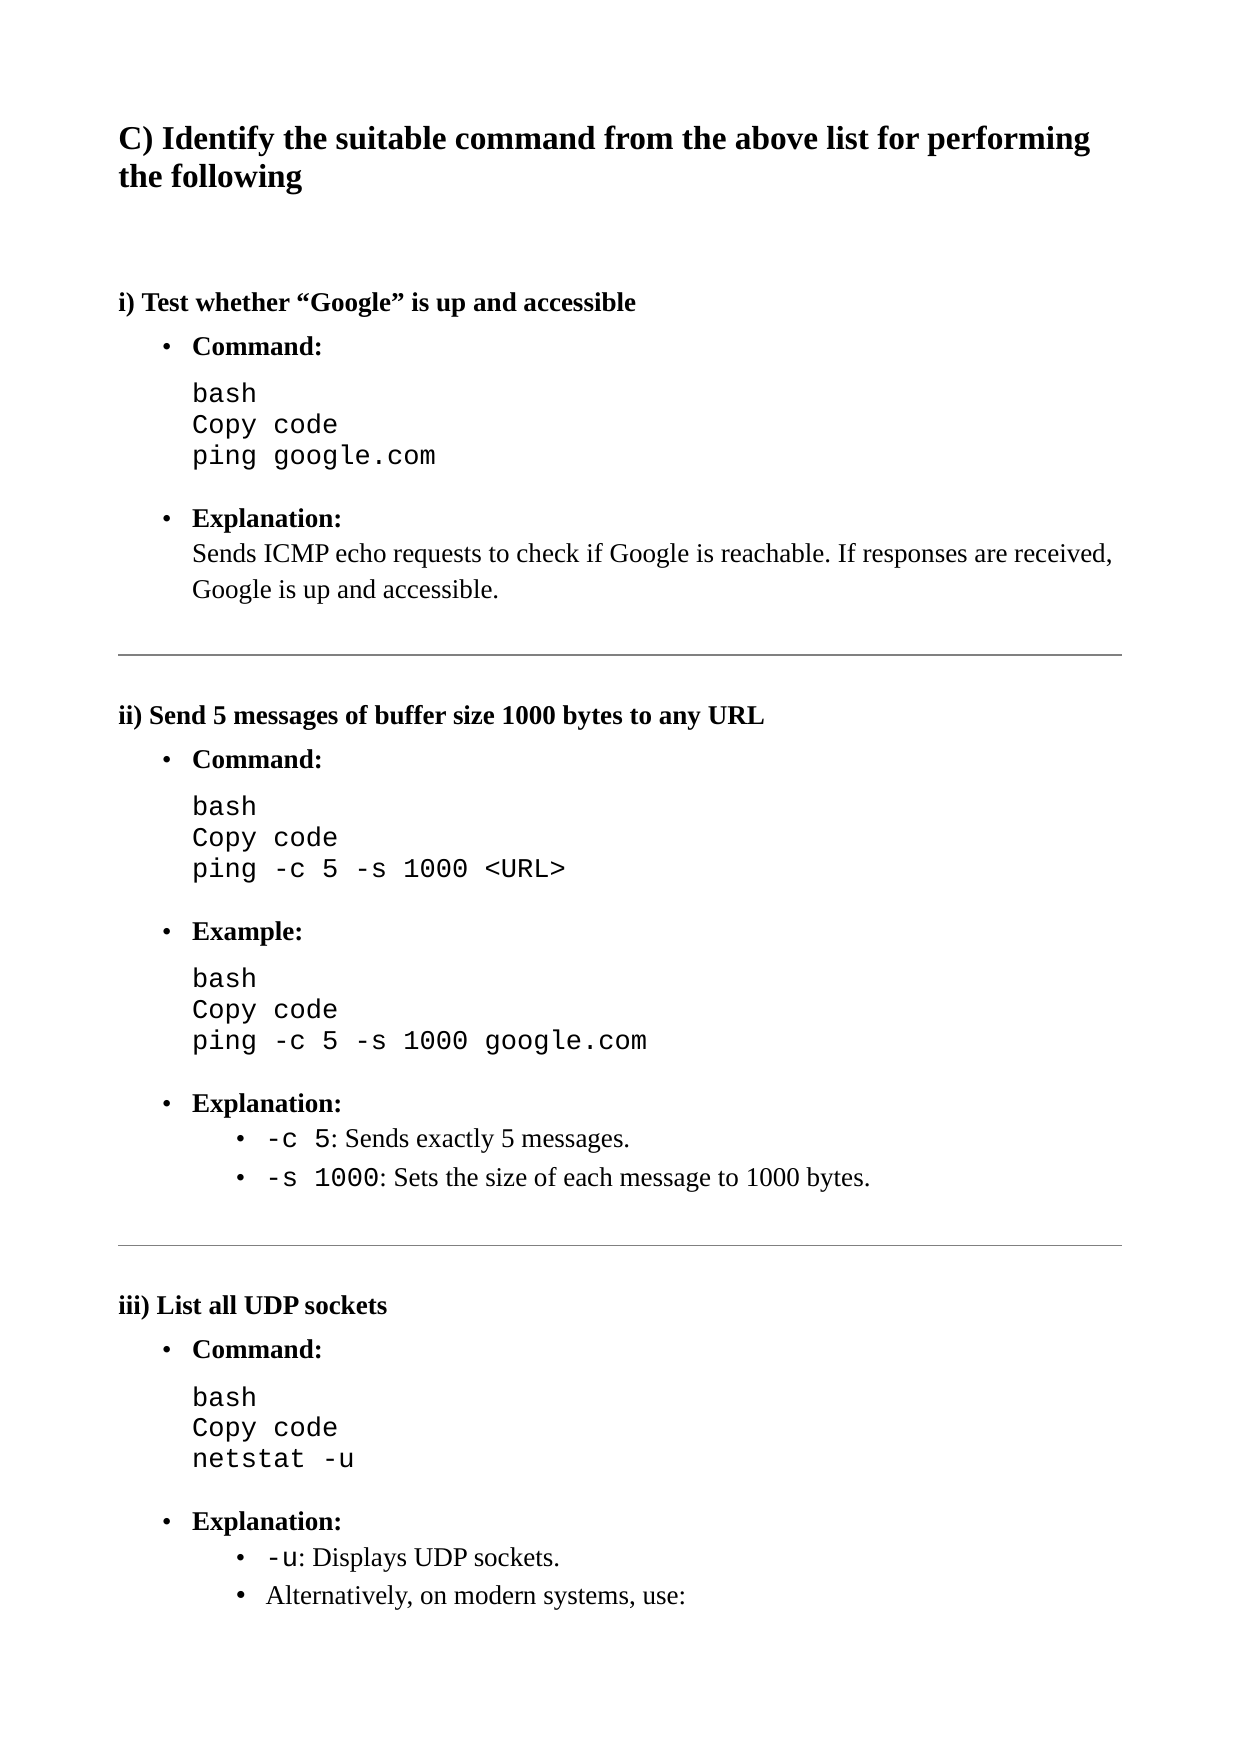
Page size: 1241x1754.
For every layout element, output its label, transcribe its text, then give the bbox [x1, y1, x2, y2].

list -u: Displays UDP sockets. [236, 1541, 1122, 1574]
list Example: [162, 915, 1122, 946]
list bash [162, 965, 1122, 996]
list -s 1000: Sets the size of each message to 1000 bytes. [236, 1161, 1122, 1194]
list Alternatively, on modern systems, use: [236, 1579, 1122, 1611]
list Explanation: [162, 1505, 1122, 1536]
text C) Identify the suitable command from the above list for performing the following [118, 118, 1122, 195]
list Copy code [162, 411, 1122, 441]
list Explanation: Sends ICMP echo requests to check if Google is reachable. If responses are received, Google is up and accessible. [162, 502, 1122, 604]
list ping -c 5 -s 1000 google.com [162, 1026, 1122, 1057]
list bash [162, 380, 1122, 411]
subtitle i) Test whether “Google” is up and accessible [118, 286, 1122, 317]
list bash [162, 1383, 1122, 1414]
list Command: [162, 330, 1122, 361]
list Explanation: [162, 1087, 1122, 1118]
list Copy code [162, 1414, 1122, 1445]
list ping -c 5 -s 1000 <URL> [162, 854, 1122, 885]
list ping google.com [162, 441, 1122, 472]
subtitle ii) Send 5 messages of buffer size 1000 bytes to any URL [118, 699, 1122, 730]
list -c 5: Sends exactly 5 messages. [236, 1122, 1122, 1156]
list Command: [162, 1333, 1122, 1364]
list Command: [162, 743, 1122, 774]
subtitle iii) List all UDP sockets [118, 1289, 1122, 1321]
list netstat -u [162, 1445, 1122, 1476]
list Copy code [162, 824, 1122, 854]
list Copy code [162, 996, 1122, 1026]
list bash [162, 793, 1122, 824]
